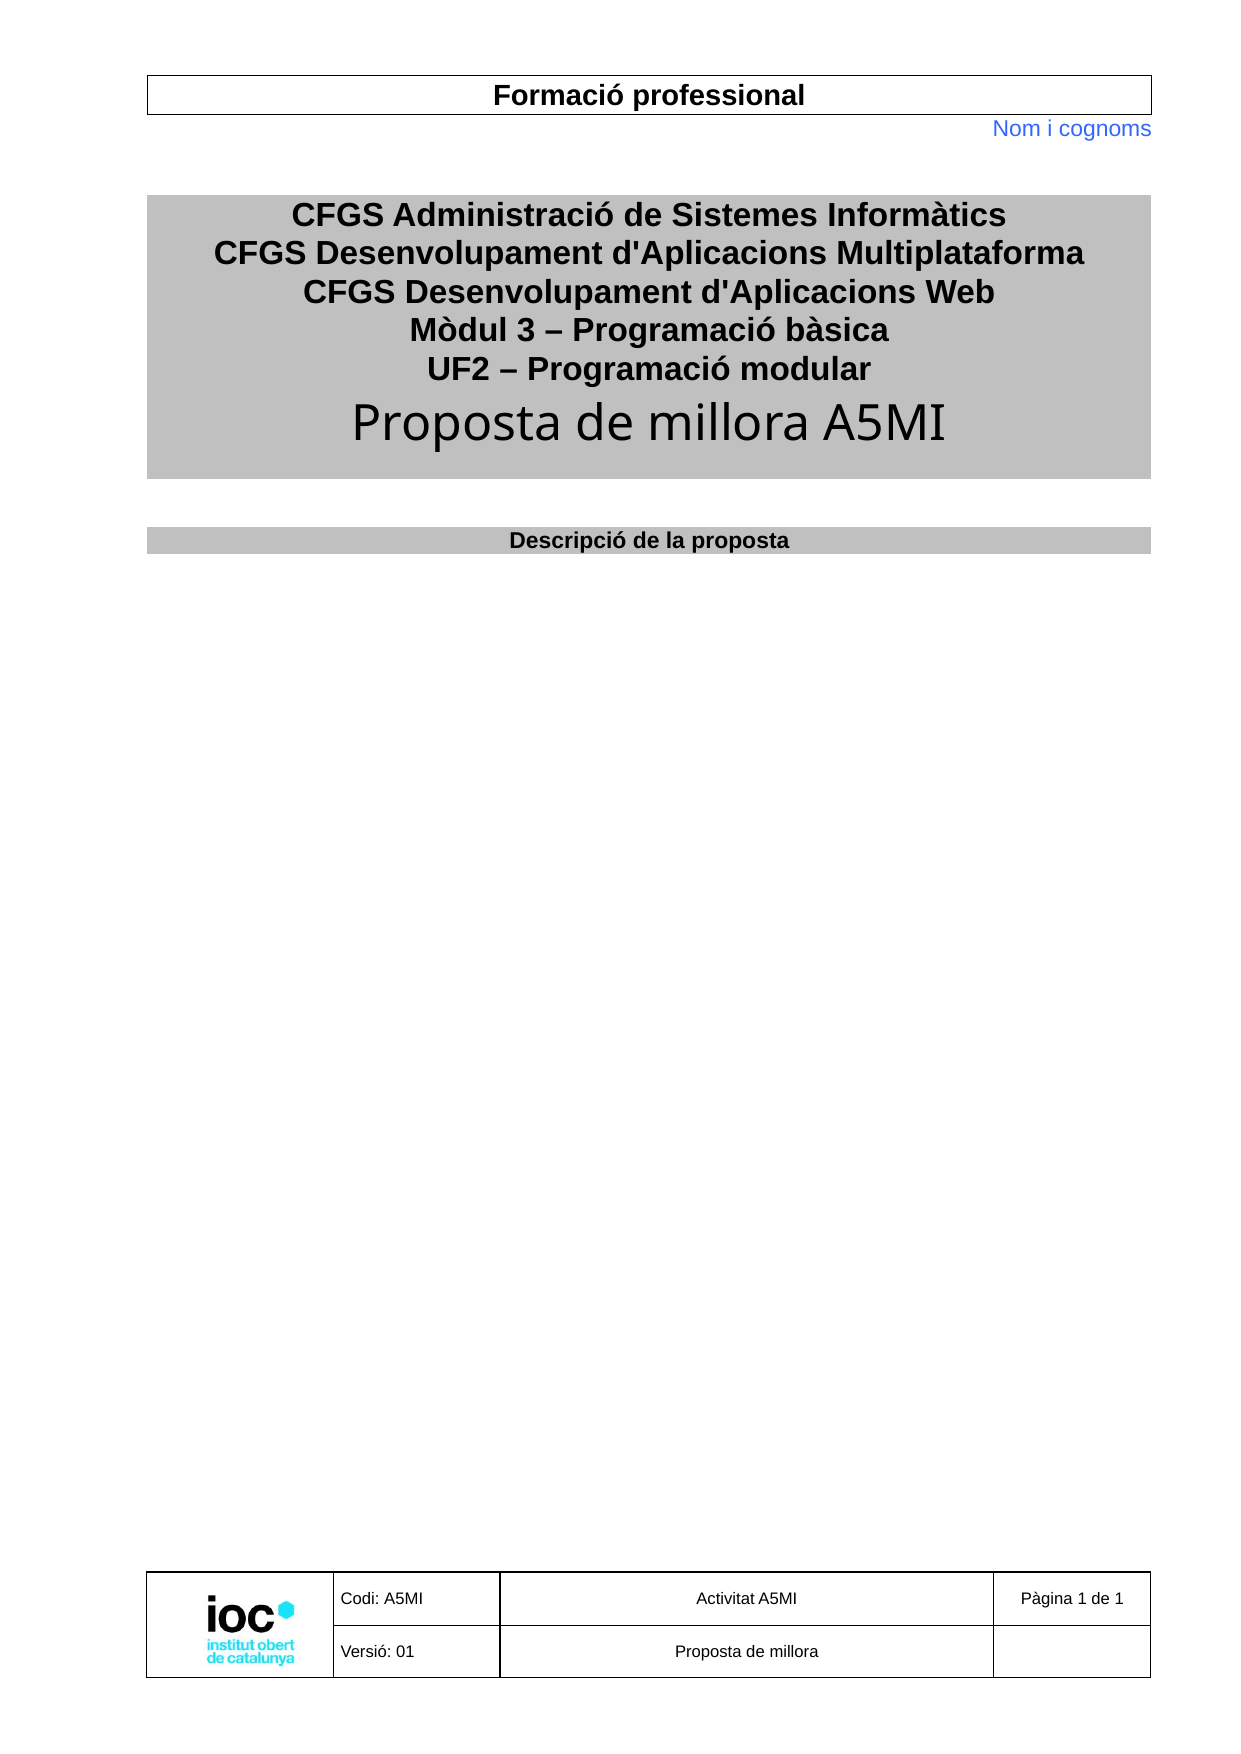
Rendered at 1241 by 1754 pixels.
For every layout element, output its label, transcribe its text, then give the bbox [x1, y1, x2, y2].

subtitle Mòdul 3 – Programació bàsica [147, 310, 1151, 349]
text CFGS Administració de Sistemes Informàtics [147, 195, 1151, 233]
text CFGS Desenvolupament d'Aplicacions Multiplataforma [147, 233, 1151, 272]
text Proposta de millora A5MI [147, 387, 1151, 455]
text Descripció de la proposta [147, 527, 1151, 554]
subtitle CFGS Desenvolupament d'Aplicacions Web [147, 272, 1151, 310]
picture [194, 1581, 308, 1677]
subtitle UF2 – Programació modular [147, 349, 1151, 387]
